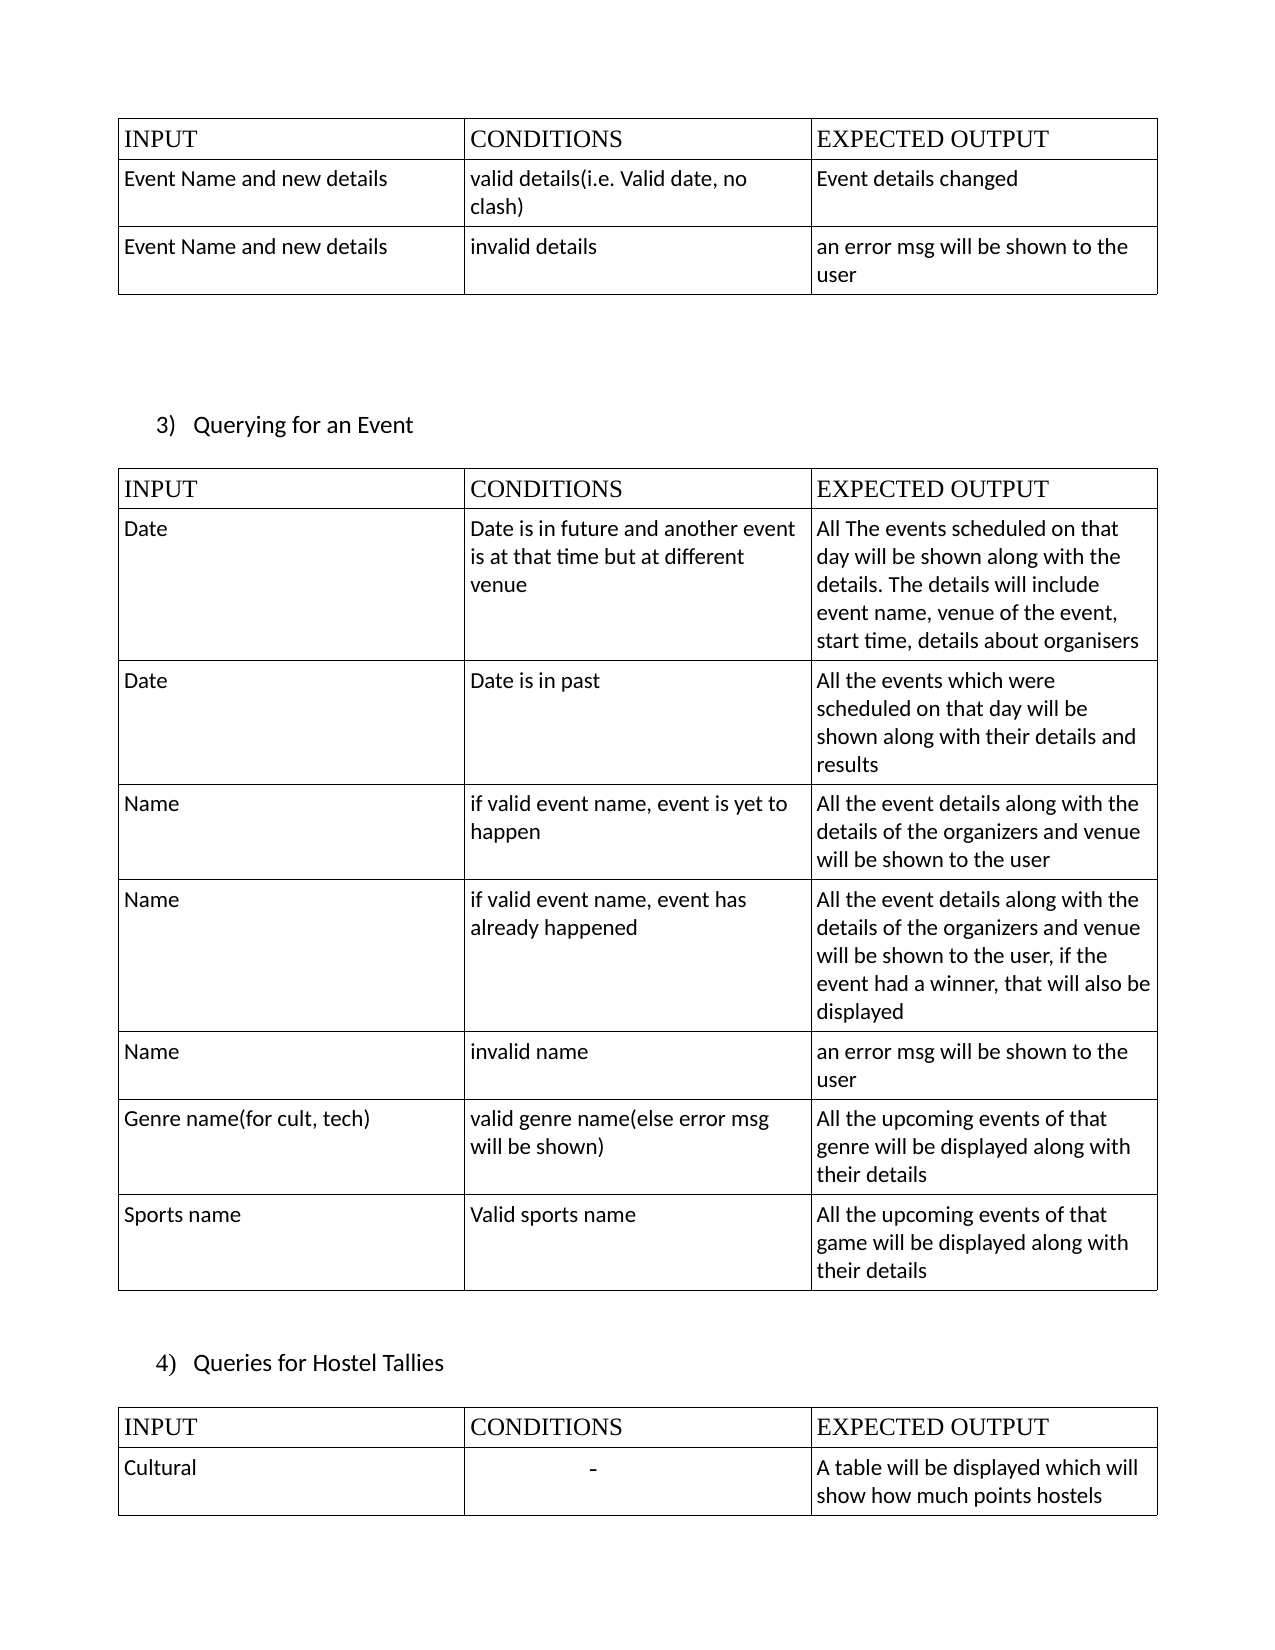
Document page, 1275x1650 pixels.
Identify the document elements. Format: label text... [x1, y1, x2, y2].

list Queries for Hostel Tallies [156, 1347, 1157, 1378]
table_cell if valid event name, event has already happened [465, 880, 811, 1031]
table_cell invalid details [465, 227, 811, 294]
table_cell Event Name and new details [119, 227, 464, 294]
table_header EXPECTED OUTPUT [812, 469, 1157, 508]
table_cell Cultural [119, 1448, 464, 1514]
table_header CONDITIONS [465, 1408, 811, 1447]
table_cell Sports name [119, 1195, 464, 1290]
table_cell All the upcoming events of that game will be displayed along with their details [812, 1195, 1157, 1290]
table_cell Name [119, 785, 464, 879]
table_header CONDITIONS [465, 469, 811, 508]
table_cell All the event details along with the details of the organizers and venue will be shown to the user [812, 785, 1157, 879]
table_cell Name [119, 880, 464, 1031]
table_cell Date [119, 661, 464, 784]
table_header INPUT [119, 1408, 464, 1447]
table_header EXPECTED OUTPUT [812, 1408, 1157, 1447]
list Querying for an Event [156, 409, 1157, 439]
table_header CONDITIONS [465, 119, 811, 158]
table_cell Name [119, 1032, 464, 1098]
table_header INPUT [119, 469, 464, 508]
table_cell A table will be displayed which will show how much points hostels [812, 1448, 1157, 1514]
table_cell invalid name [465, 1032, 811, 1098]
table_cell Date is in past [465, 661, 811, 784]
table_cell Date is in future and another event is at that time but at different venue [465, 509, 811, 660]
table_cell All the events which were scheduled on that day will be shown along with their details and results [812, 661, 1157, 784]
table_cell Date [119, 509, 464, 660]
table_cell valid genre name(else error msg will be shown) [465, 1100, 811, 1194]
table_cell an error msg will be shown to the user [812, 1032, 1157, 1098]
table_cell Event details changed [812, 160, 1157, 226]
table_cell Valid sports name [465, 1195, 811, 1290]
table_cell All The events scheduled on that day will be shown along with the details. The details will include event name, venue of the event, start time, details about organisers [812, 509, 1157, 660]
table_cell Event Name and new details [119, 160, 464, 226]
table_header EXPECTED OUTPUT [812, 119, 1157, 158]
table_cell All the upcoming events of that genre will be displayed along with their details [812, 1100, 1157, 1194]
table_cell valid details(i.e. Valid date, no clash) [465, 160, 811, 226]
table_header INPUT [119, 119, 464, 158]
table_cell an error msg will be shown to the user [812, 227, 1157, 294]
table_cell - [465, 1448, 811, 1514]
table_cell All the event details along with the details of the organizers and venue will be shown to the user, if the event had a winner, that will also be displayed [812, 880, 1157, 1031]
table_cell Genre name(for cult, tech) [119, 1100, 464, 1194]
table_cell if valid event name, event is yet to happen [465, 785, 811, 879]
